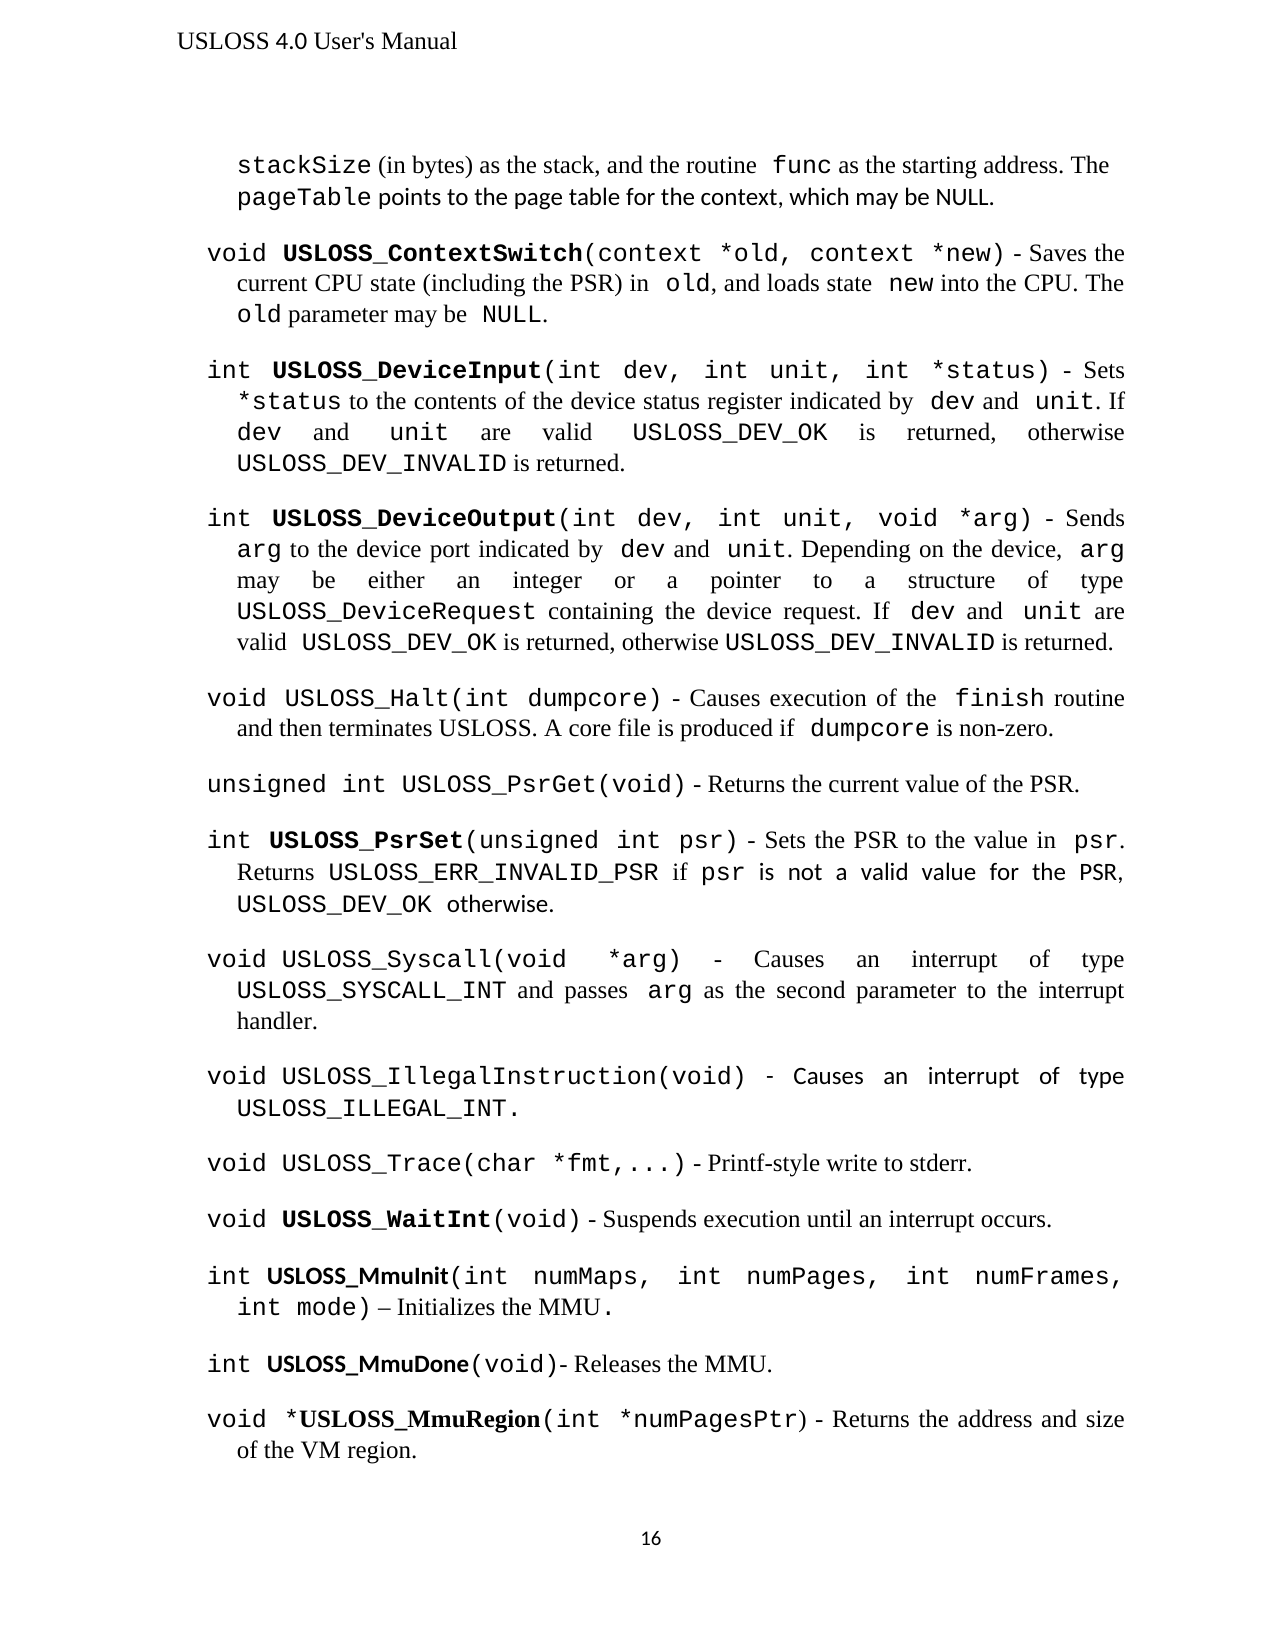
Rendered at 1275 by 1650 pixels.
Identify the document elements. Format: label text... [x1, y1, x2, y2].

text void USLOSS_Syscall(void *arg) - Causes an interrupt of type USLOSS_SYSCALL_INT and passes arg as the second parameter to the interrupt handler. [207, 944, 1125, 1035]
text void USLOSS_WaitInt(void) - Suspends execution until an interrupt occurs. [207, 1204, 1125, 1235]
text int USLOSS_DeviceInput(int dev, int unit, int *status) - Sets *status to the contents of the device status register indicated by dev and unit. If dev and unit are valid USLOSS_DEV_OK is returned, otherwise USLOSS_DEV_INVALID is returned. [207, 355, 1125, 478]
text void USLOSS_IllegalInstruction(void) - Causes an interrupt of type USLOSS_ILLEGAL_INT. [207, 1060, 1125, 1123]
text unsigned int USLOSS_PsrGet(void) - Returns the current value of the PSR. [207, 769, 1125, 800]
text void USLOSS_ContextSwitch(context *old, context *new) - Saves the current CPU state (including the PSR) in old, and loads state new into the CPU. The old parameter may be NULL. [207, 238, 1125, 330]
text void USLOSS_Trace(char *fmt,...) - Printf-style write to stderr. [207, 1148, 1125, 1179]
text void USLOSS_Halt(int dumpcore) - Causes execution of the finish routine and then terminates USLOSS. A core file is produced if dumpcore is non-zero. [207, 683, 1125, 744]
text int USLOSS_MmuInit(int numMaps, int numPages, int numFrames, int mode) – Initializes the MMU. [207, 1260, 1125, 1323]
text void *USLOSS_MmuRegion(int *numPagesPtr) - Returns the address and size of the VM region. [207, 1404, 1125, 1464]
text int USLOSS_PsrSet(unsigned int psr) - Sets the PSR to the value in psr. Returns USLOSS_ERR_INVALID_PSR if psr is not a valid value for the PSR, USLOSS_DEV_OK otherwise. [207, 825, 1125, 919]
text int USLOSS_MmuDone(void)- Releases the MMU. [207, 1348, 1125, 1379]
text stackSize (in bytes) as the stack, and the routine func as the starting address. The pageTable points to the page table for the context, which may be NULL. [207, 150, 1125, 213]
text int USLOSS_DeviceOutput(int dev, int unit, void *arg) - Sends arg to the device port indicated by dev and unit. Depending on the device, arg may be either an integer or a pointer to a structure of type USLOSS_DeviceRequest containing the device request. If dev and unit are valid USLOSS_DEV_OK is returned, otherwise USLOSS_DEV_INVALID is returned. [207, 503, 1125, 658]
